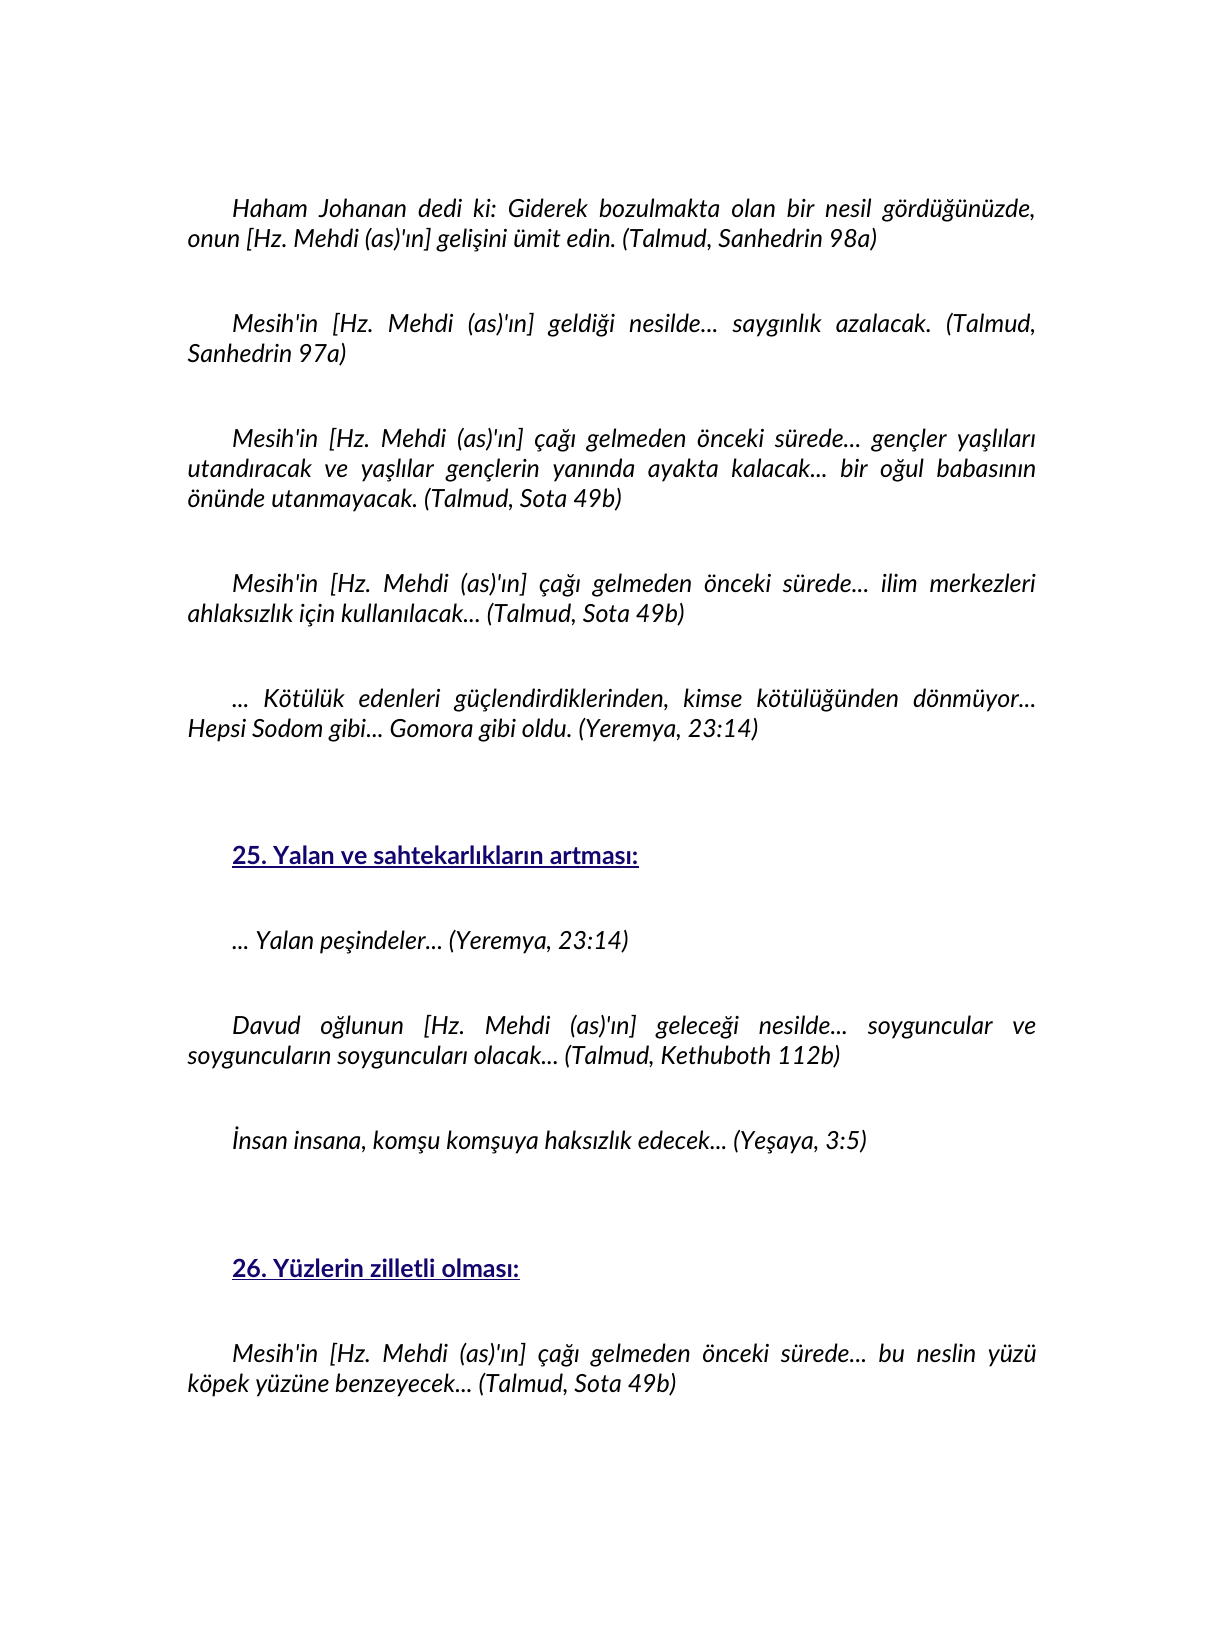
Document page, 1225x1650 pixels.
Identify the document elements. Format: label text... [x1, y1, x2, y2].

text ... Yalan peşindeler... (Yeremya, 23:14) [187, 925, 1037, 955]
text 25. Yalan ve sahtekarlıkların artması: [187, 840, 1037, 870]
text ... Kötülük edenleri güçlendirdiklerinden, kimse kötülüğünden dönmüyor... Hepsi Sodom gibi... Gomora gibi oldu. (Yeremya, 23:14) [187, 682, 1037, 742]
text Davud oğlunun [Hz. Mehdi (as)'ın] geleceği nesilde... soyguncular ve soyguncuların soyguncuları olacak... (Talmud, Kethuboth 112b) [187, 1010, 1037, 1070]
text Haham Johanan dedi ki: Giderek bozulmakta olan bir nesil gördüğünüzde, onun [Hz. Mehdi (as)'ın] gelişini ümit edin. (Talmud, Sanhedrin 98a) [187, 192, 1037, 252]
text Mesih'in [Hz. Mehdi (as)'ın] çağı gelmeden önceki sürede... ilim merkezleri ahlaksızlık için kullanılacak... (Talmud, Sota 49b) [187, 567, 1037, 627]
text Mesih'in [Hz. Mehdi (as)'ın] çağı gelmeden önceki sürede... bu neslin yüzü köpek yüzüne benzeyecek... (Talmud, Sota 49b) [187, 1337, 1037, 1397]
text Mesih'in [Hz. Mehdi (as)'ın] geldiği nesilde... saygınlık azalacak. (Talmud, Sanhedrin 97a) [187, 307, 1037, 367]
text İnsan insana, komşu komşuya haksızlık edecek... (Yeşaya, 3:5) [187, 1125, 1037, 1155]
text Mesih'in [Hz. Mehdi (as)'ın] çağı gelmeden önceki sürede... gençler yaşlıları utandıracak ve yaşlılar gençlerin yanında ayakta kalacak... bir oğul babasının önünde utanmayacak. (Talmud, Sota 49b) [187, 422, 1037, 512]
text 26. Yüzlerin zilletli olması: [187, 1252, 1037, 1282]
